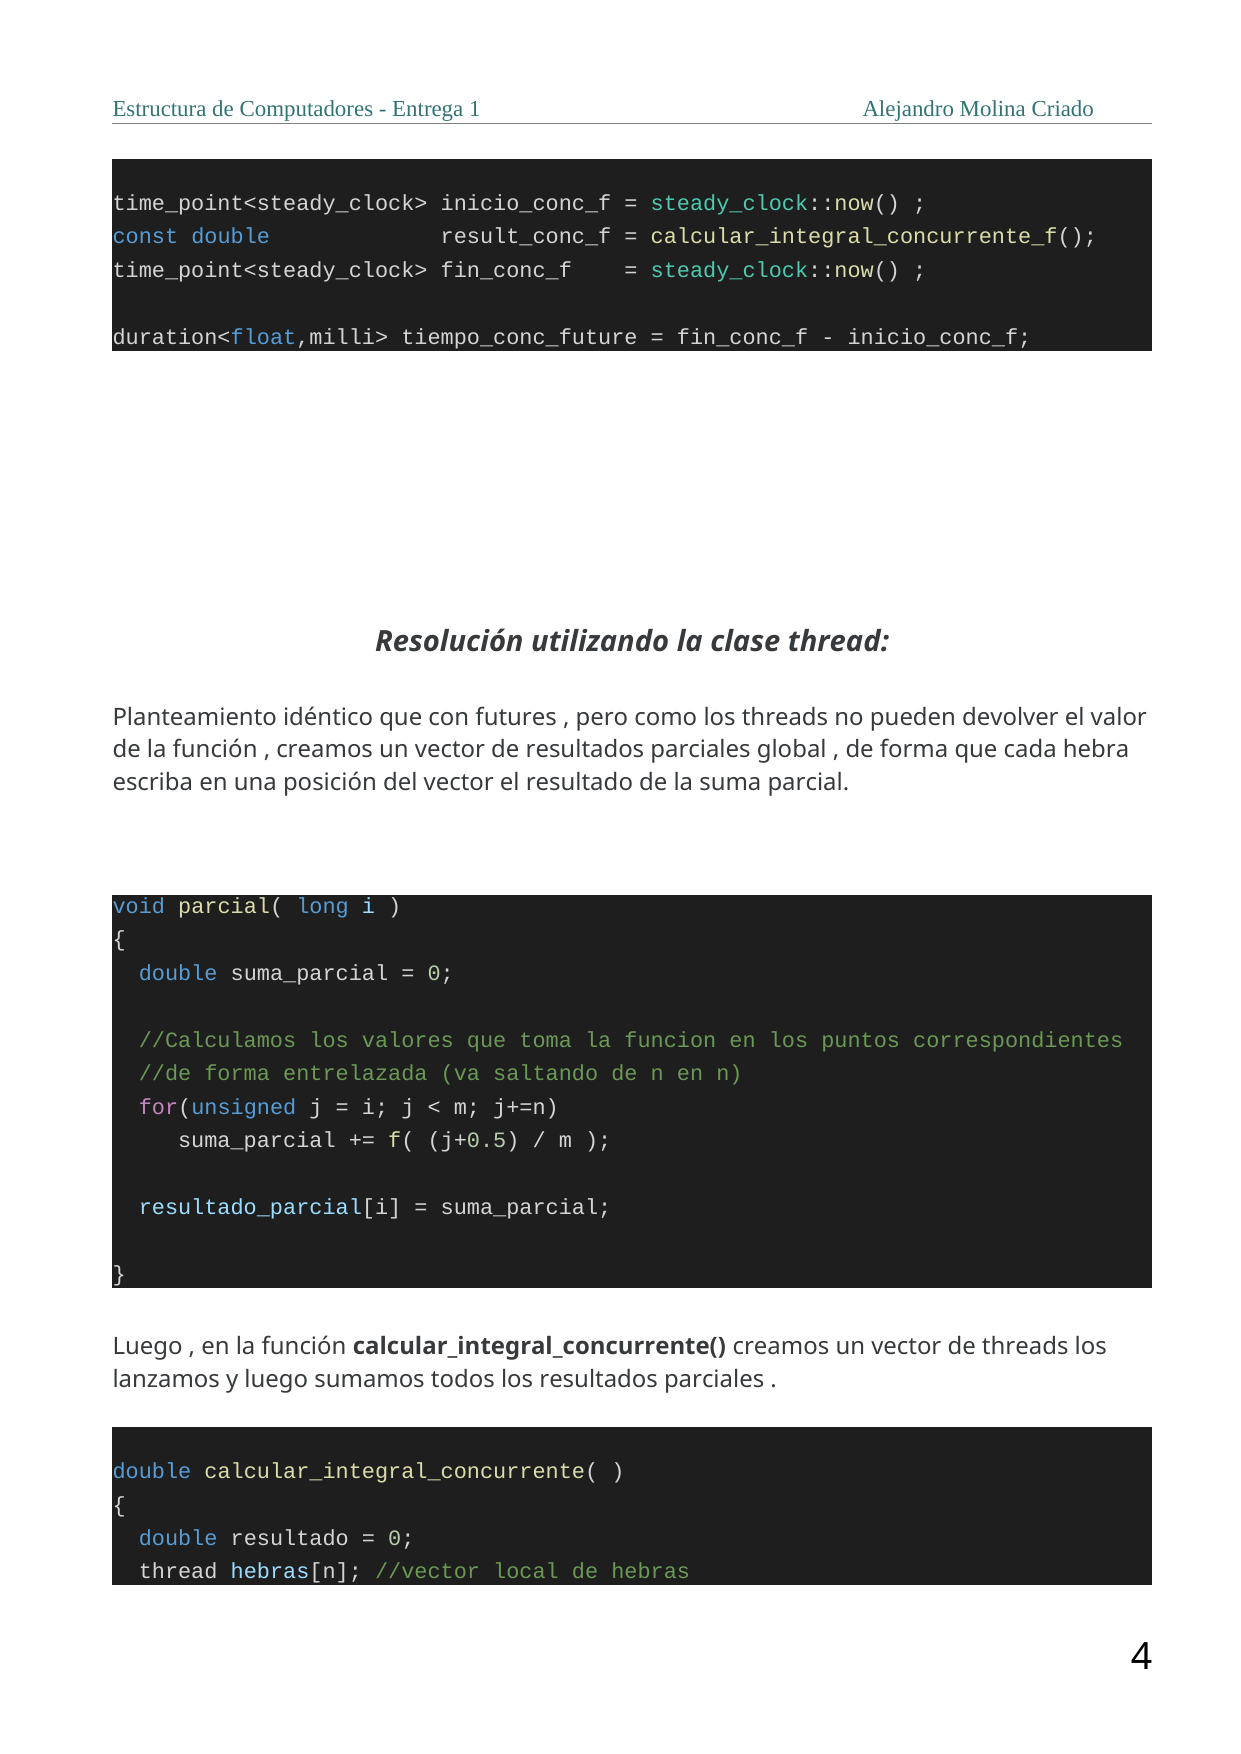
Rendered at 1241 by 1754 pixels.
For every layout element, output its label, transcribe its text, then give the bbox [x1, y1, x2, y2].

text { [112, 1494, 1152, 1518]
text } [112, 1263, 1152, 1288]
text time_point<steady_clock> fin_conc_f = steady_clock::now() ; [112, 259, 1152, 284]
text void parcial( long i ) [112, 895, 1152, 920]
text double suma_parcial = 0; [112, 962, 1152, 987]
text Planteamiento idéntico que con futures , pero como los threads no pueden devolver el valor de la función , creamos un vector de resultados parciales global , de forma que cada hebra escriba en una posición del vector el resultado de la suma parcial. [112, 699, 1152, 797]
text Resolución utilizando la clase thread: [112, 620, 1152, 660]
text for(unsigned j = i; j < m; j+=n) [112, 1096, 1152, 1121]
text const double result_conc_f = calcular_integral_concurrente_f(); [112, 226, 1152, 250]
text double calcular_integral_concurrente( ) [112, 1460, 1152, 1485]
text Luego , en la función calcular_integral_concurrente() creamos un vector de threads los lanzamos y luego sumamos todos los resultados parciales . [112, 1329, 1152, 1394]
text double resultado = 0; [112, 1527, 1152, 1552]
text thread hebras[n]; //vector local de hebras [112, 1561, 1152, 1585]
text resultado_parcial[i] = suma_parcial; [112, 1196, 1152, 1221]
text //de forma entrelazada (va saltando de n en n) [112, 1062, 1152, 1087]
text time_point<steady_clock> inicio_conc_f = steady_clock::now() ; [112, 192, 1152, 217]
text suma_parcial += f( (j+0.5) / m ); [112, 1129, 1152, 1154]
text //Calculamos los valores que toma la funcion en los puntos correspondientes [112, 1029, 1152, 1054]
text duration<float,milli> tiempo_conc_future = fin_conc_f - inicio_conc_f; [112, 326, 1152, 351]
text { [112, 929, 1152, 953]
